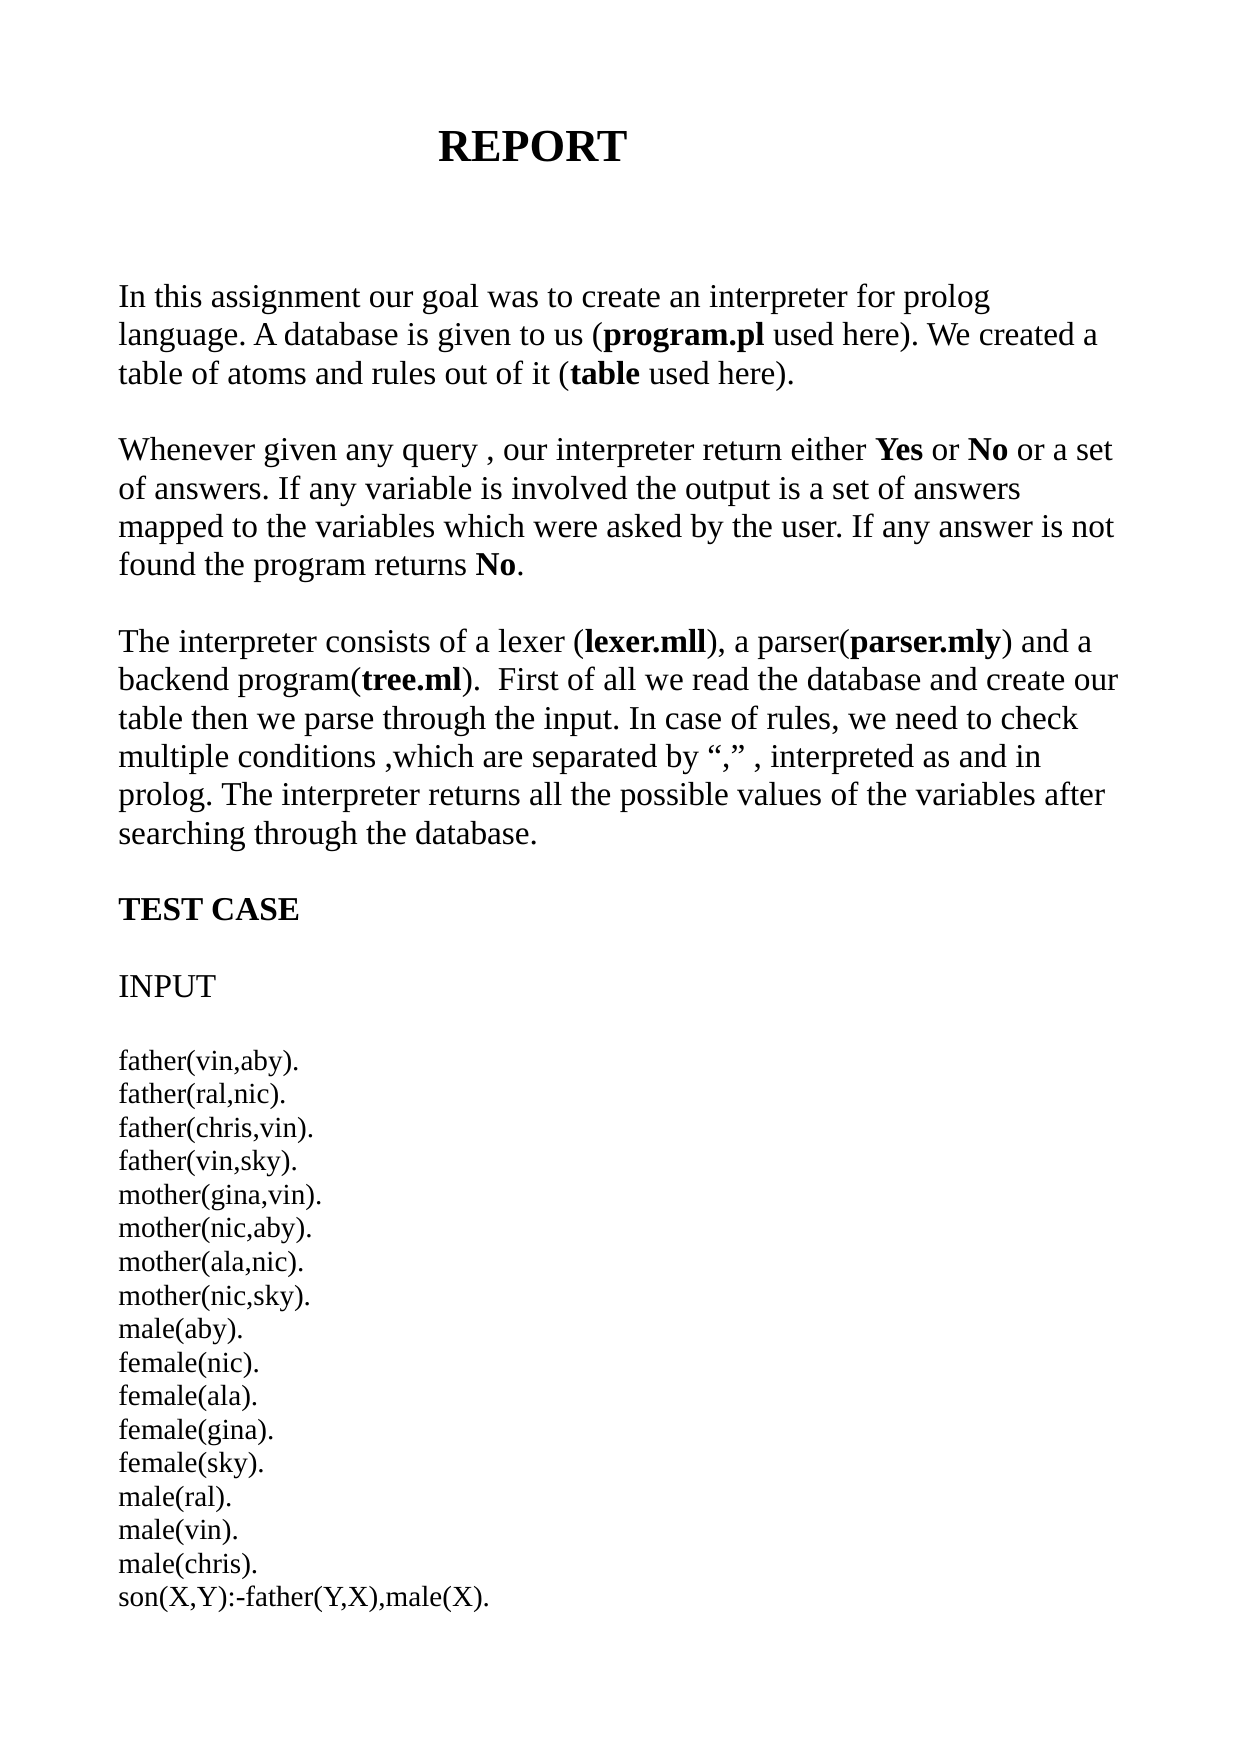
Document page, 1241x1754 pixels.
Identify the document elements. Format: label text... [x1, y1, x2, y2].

text father(vin,aby). [118, 1043, 1122, 1076]
text mother(ala,nic). [118, 1244, 1122, 1278]
text REPORT [118, 118, 1122, 171]
text TEST CASE [118, 889, 1122, 928]
text father(ral,nic). [118, 1076, 1122, 1110]
text female(sky). [118, 1445, 1122, 1479]
text Whenever given any query , our interpreter return either Yes or No or a set of answers. If any variable is involved the output is a set of answers mapped to the variables which were asked by the user. If any answer is not found the program returns No. [118, 429, 1122, 583]
text female(ala). [118, 1378, 1122, 1412]
text mother(nic,aby). [118, 1211, 1122, 1244]
text father(chris,vin). [118, 1110, 1122, 1143]
text male(aby). [118, 1311, 1122, 1345]
text mother(nic,sky). [118, 1278, 1122, 1311]
text male(chris). [118, 1546, 1122, 1579]
text father(vin,sky). [118, 1143, 1122, 1177]
text The interpreter consists of a lexer (lexer.mll), a parser(parser.mly) and a backend program(tree.ml). First of all we read the database and create our table then we parse through the input. In case of rules, we need to check multiple conditions ,which are separated by “,” , interpreted as and in prolog. The interpreter returns all the possible values of the variables after searching through the database. [118, 621, 1122, 851]
text female(gina). [118, 1412, 1122, 1445]
text INPUT [118, 966, 1122, 1004]
text female(nic). [118, 1345, 1122, 1378]
text son(X,Y):-father(Y,X),male(X). [118, 1579, 1122, 1613]
text male(vin). [118, 1512, 1122, 1546]
text male(ral). [118, 1479, 1122, 1512]
text In this assignment our goal was to create an interpreter for prolog language. A database is given to us (program.pl used here). We created a table of atoms and rules out of it (table used here). [118, 276, 1122, 391]
text mother(gina,vin). [118, 1177, 1122, 1211]
